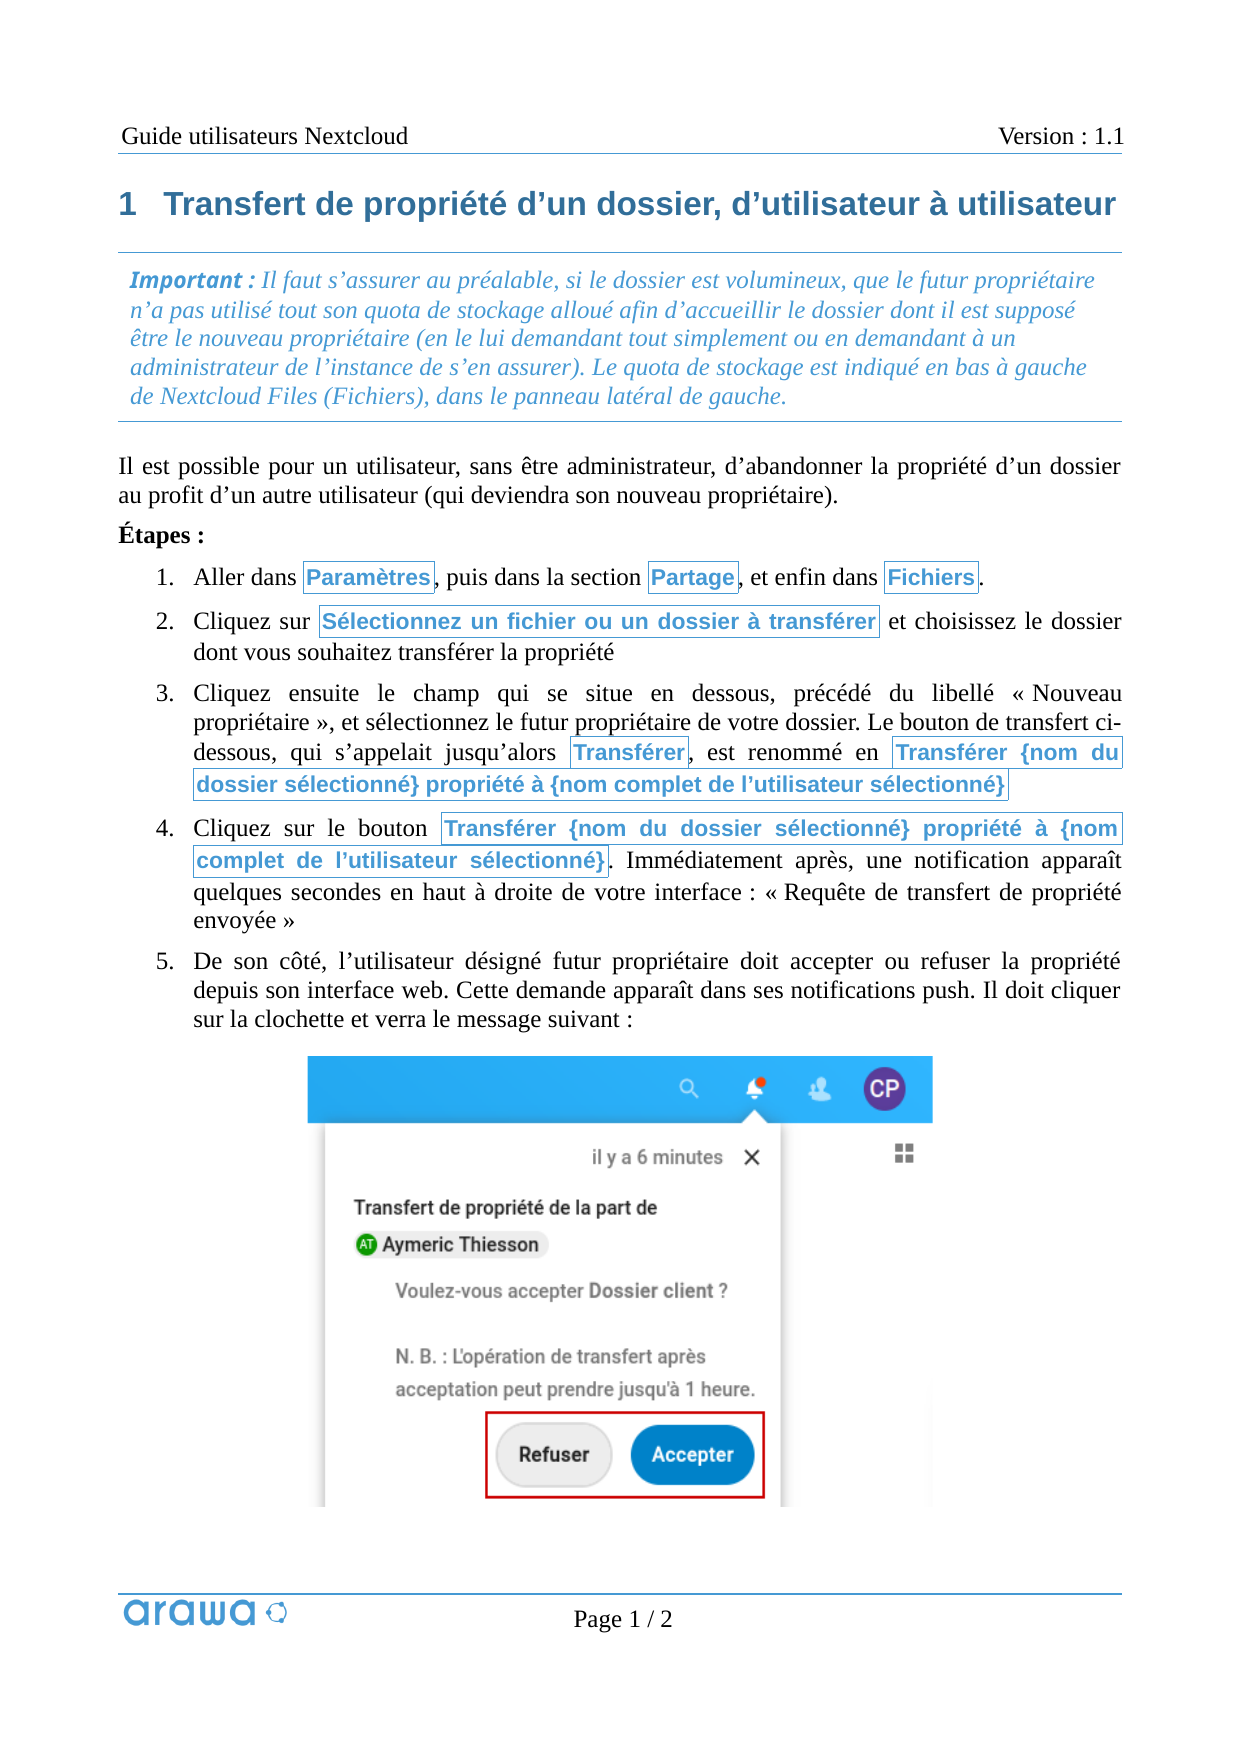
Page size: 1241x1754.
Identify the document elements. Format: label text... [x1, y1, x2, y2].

text Étapes : [118, 520, 1122, 549]
list Aller dans Paramètres, puis dans la section Partage, et enfin dans Fichiers. [304, 562, 434, 593]
list Aller dans Paramètres, puis dans la section Partage, et enfin dans Fichiers. [156, 561, 303, 593]
list Cliquez sur le bouton Transférer {nom du dossier sélectionné} propriété à {nom complet de l’utilisateur sélectionné}. Immédiatement après, une notification apparaît quelques secondes en haut à droite de votre interface : « Requête de transfert de propriété envoyée » [156, 812, 1122, 934]
subtitle Transfert de propriété d’un dossier, d’utilisateur à utilisateur [118, 184, 1122, 222]
list Aller dans Paramètres, puis dans la section Partage, et enfin dans Fichiers. [435, 561, 648, 593]
picture [307, 1056, 933, 1507]
list Cliquez sur Sélectionnez un fichier ou un dossier à transférer et choisissez le dossier dont vous souhaitez transférer la propriété [156, 605, 1122, 666]
list Aller dans Paramètres, puis dans la section Partage, et enfin dans Fichiers. [649, 562, 738, 593]
text Important : Il faut s’assurer au préalable, si le dossier est volumineux, que le futur propriétaire n’a pas utilisé tout son quota de stockage alloué afin d’accueillir le dossier dont il est supposé être le nouveau propriétaire (en le lui demandant tout simplement ou en demandant à un administrateur de l’instance de s’en assurer). Le quota de stockage est indiqué en bas à gauche de Nextcloud Files (Fichiers), dans le panneau latéral de gauche. [118, 253, 1122, 421]
list Cliquez ensuite le champ qui se situe en dessous, précédé du libellé « Nouveau propriétaire », et sélectionnez le futur propriétaire de votre dossier. Le bouton de transfert ci-dessous, qui s’appelait jusqu’alors Transférer, est renommé en Transférer {nom du dossier sélectionné} propriété à {nom complet de l’utilisateur sélectionné} [156, 678, 1122, 800]
picture [121, 1597, 290, 1628]
list Aller dans Paramètres, puis dans la section Partage, et enfin dans Fichiers. [739, 561, 884, 593]
text Il est possible pour un utilisateur, sans être administrateur, d’abandonner la propriété d’un dossier au profit d’un autre utilisateur (qui deviendra son nouveau propriétaire). [118, 451, 1122, 509]
list Aller dans Paramètres, puis dans la section Partage, et enfin dans Fichiers. [885, 562, 978, 593]
list Aller dans Paramètres, puis dans la section Partage, et enfin dans Fichiers. [979, 561, 1122, 593]
list De son côté, l’utilisateur désigné futur propriétaire doit accepter ou refuser la propriété depuis son interface web. Cette demande apparaît dans ses notifications push. Il doit cliquer sur la clochette et verra le message suivant : [156, 946, 1122, 1032]
